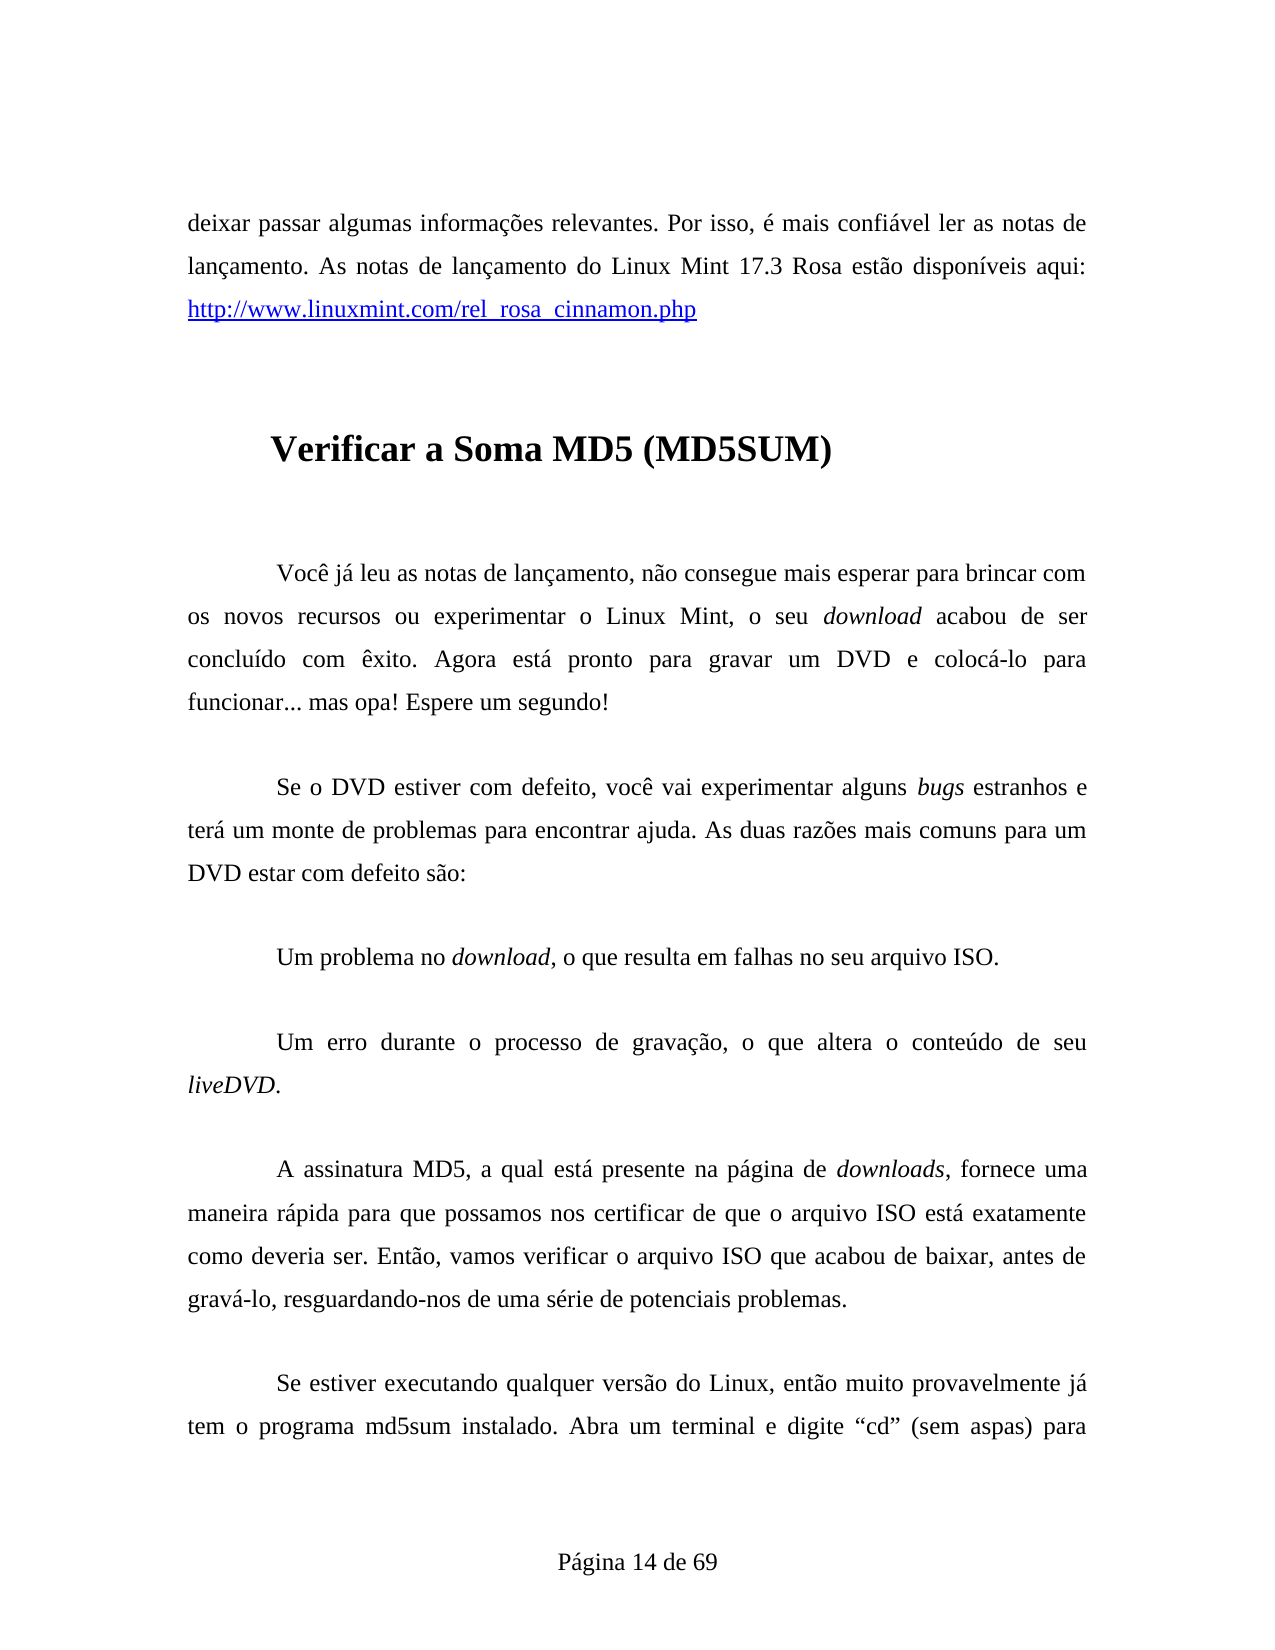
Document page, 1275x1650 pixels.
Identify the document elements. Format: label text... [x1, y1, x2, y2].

text Um problema no download, o que resulta em falhas no seu arquivo ISO. [187, 942, 1087, 971]
text Se o DVD estiver com defeito, você vai experimentar alguns bugs estranhos e terá um monte de problemas para encontrar ajuda. As duas razões mais comuns para um DVD estar com defeito são: [187, 772, 1087, 887]
text Um erro durante o processo de gravação, o que altera o conteúdo de seu liveDVD. [187, 1027, 1087, 1099]
subtitle Verificar a Soma MD5 (MD5SUM) [229, 426, 1087, 469]
text A assinatura MD5, a qual está presente na página de downloads, fornece uma maneira rápida para que possamos nos certificar de que o arquivo ISO está exatamente como deveria ser. Então, vamos verificar o arquivo ISO que acabou de baixar, antes de gravá-lo, resguardando-nos de uma série de potenciais problemas. [187, 1154, 1087, 1313]
text Se estiver executando qualquer versão do Linux, então muito provavelmente já tem o programa md5sum instalado. Abra um terminal e digite “cd” (sem aspas) para [187, 1368, 1087, 1440]
text Você já leu as notas de lançamento, não consegue mais esperar para brincar com os novos recursos ou experimentar o Linux Mint, o seu download acabou de ser concluído com êxito. Agora está pronto para gravar um DVD e colocá-lo para funcionar... mas opa! Espere um segundo! [187, 558, 1087, 716]
text deixar passar algumas informações relevantes. Por isso, é mais confiável ler as notas de lançamento. As notas de lançamento do Linux Mint 17.3 Rosa estão disponíveis aqui: http://www.linuxmint.com/rel_rosa_cinnamon.php [187, 208, 1087, 323]
